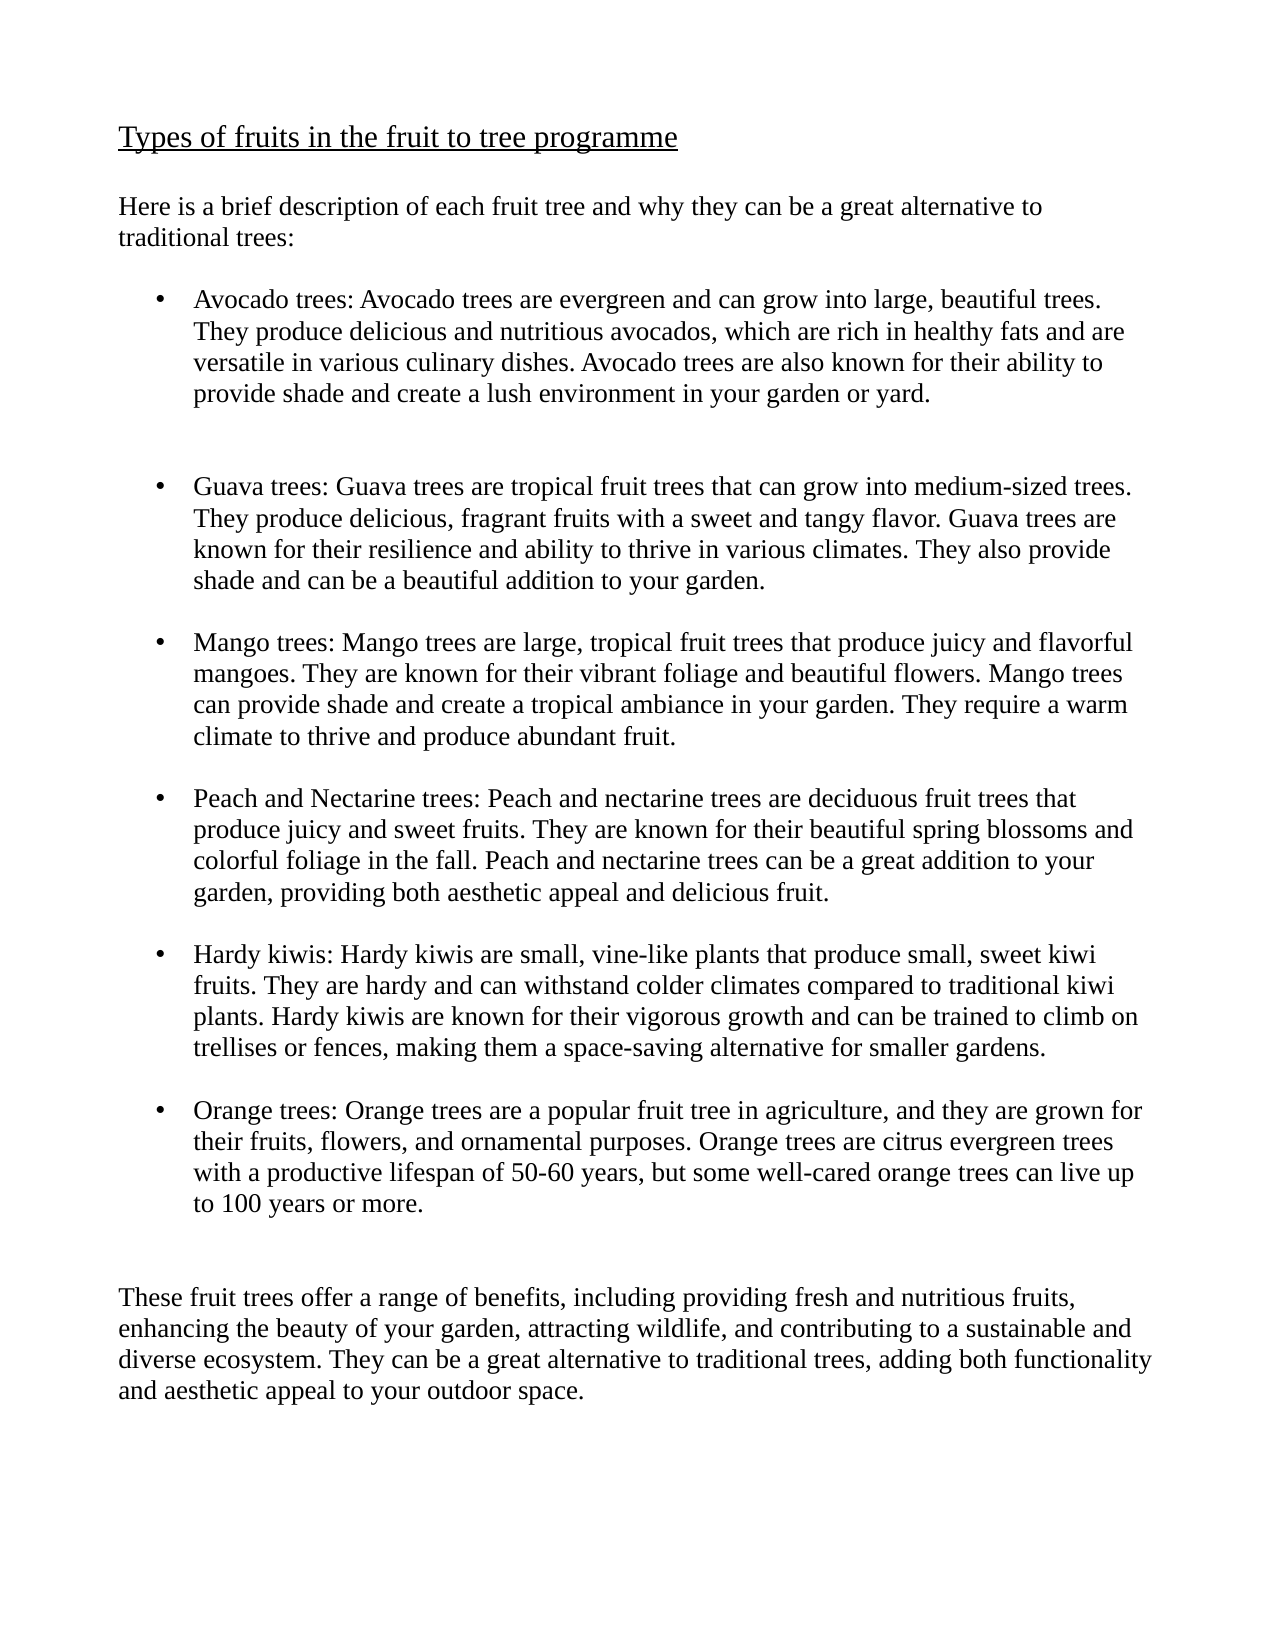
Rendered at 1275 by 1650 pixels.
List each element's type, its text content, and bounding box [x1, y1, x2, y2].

list Peach and Nectarine trees: Peach and nectarine trees are deciduous fruit trees that produce juicy and sweet fruits. They are known for their beautiful spring blossoms and colorful foliage in the fall. Peach and nectarine trees can be a great addition to your garden, providing both aesthetic appeal and delicious fruit. [156, 782, 1157, 907]
list Guava trees: Guava trees are tropical fruit trees that can grow into medium-sized trees. They produce delicious, fragrant fruits with a sweet and tangy flavor. Guava trees are known for their resilience and ability to thrive in various climates. They also provide shade and can be a beautiful addition to your garden. [156, 470, 1157, 595]
text Here is a brief description of each fruit tree and why they can be a great alternative to traditional trees: [118, 190, 1157, 252]
list Orange trees: Orange trees are a popular fruit tree in agriculture, and they are grown for their fruits, flowers, and ornamental purposes. Orange trees are citrus evergreen trees with a productive lifespan of 50-60 years, but some well-cared orange trees can live up to 100 years or more. [156, 1094, 1157, 1218]
list Hardy kiwis: Hardy kiwis are small, vine-like plants that produce small, sweet kiwi fruits. They are hardy and can withstand colder climates compared to traditional kiwi plants. Hardy kiwis are known for their vigorous growth and can be trained to climb on trellises or fences, making them a space-saving alternative for smaller gardens. [156, 938, 1157, 1063]
text Types of fruits in the fruit to tree programme [118, 118, 1157, 154]
list Mango trees: Mango trees are large, tropical fruit trees that produce juicy and flavorful mangoes. They are known for their vibrant foliage and beautiful flowers. Mango trees can provide shade and create a tropical ambiance in your garden. They require a warm climate to thrive and produce abundant fruit. [156, 626, 1157, 751]
list Avocado trees: Avocado trees are evergreen and can grow into large, beautiful trees. They produce delicious and nutritious avocados, which are rich in healthy fats and are versatile in various culinary dishes. Avocado trees are also known for their ability to provide shade and create a lush environment in your garden or yard. [156, 283, 1157, 408]
text These fruit trees offer a range of benefits, including providing fresh and nutritious fruits, enhancing the beauty of your garden, attracting wildlife, and contributing to a sustainable and diverse ecosystem. They can be a great alternative to traditional trees, adding both functionality and aesthetic appeal to your outdoor space. [118, 1281, 1157, 1405]
